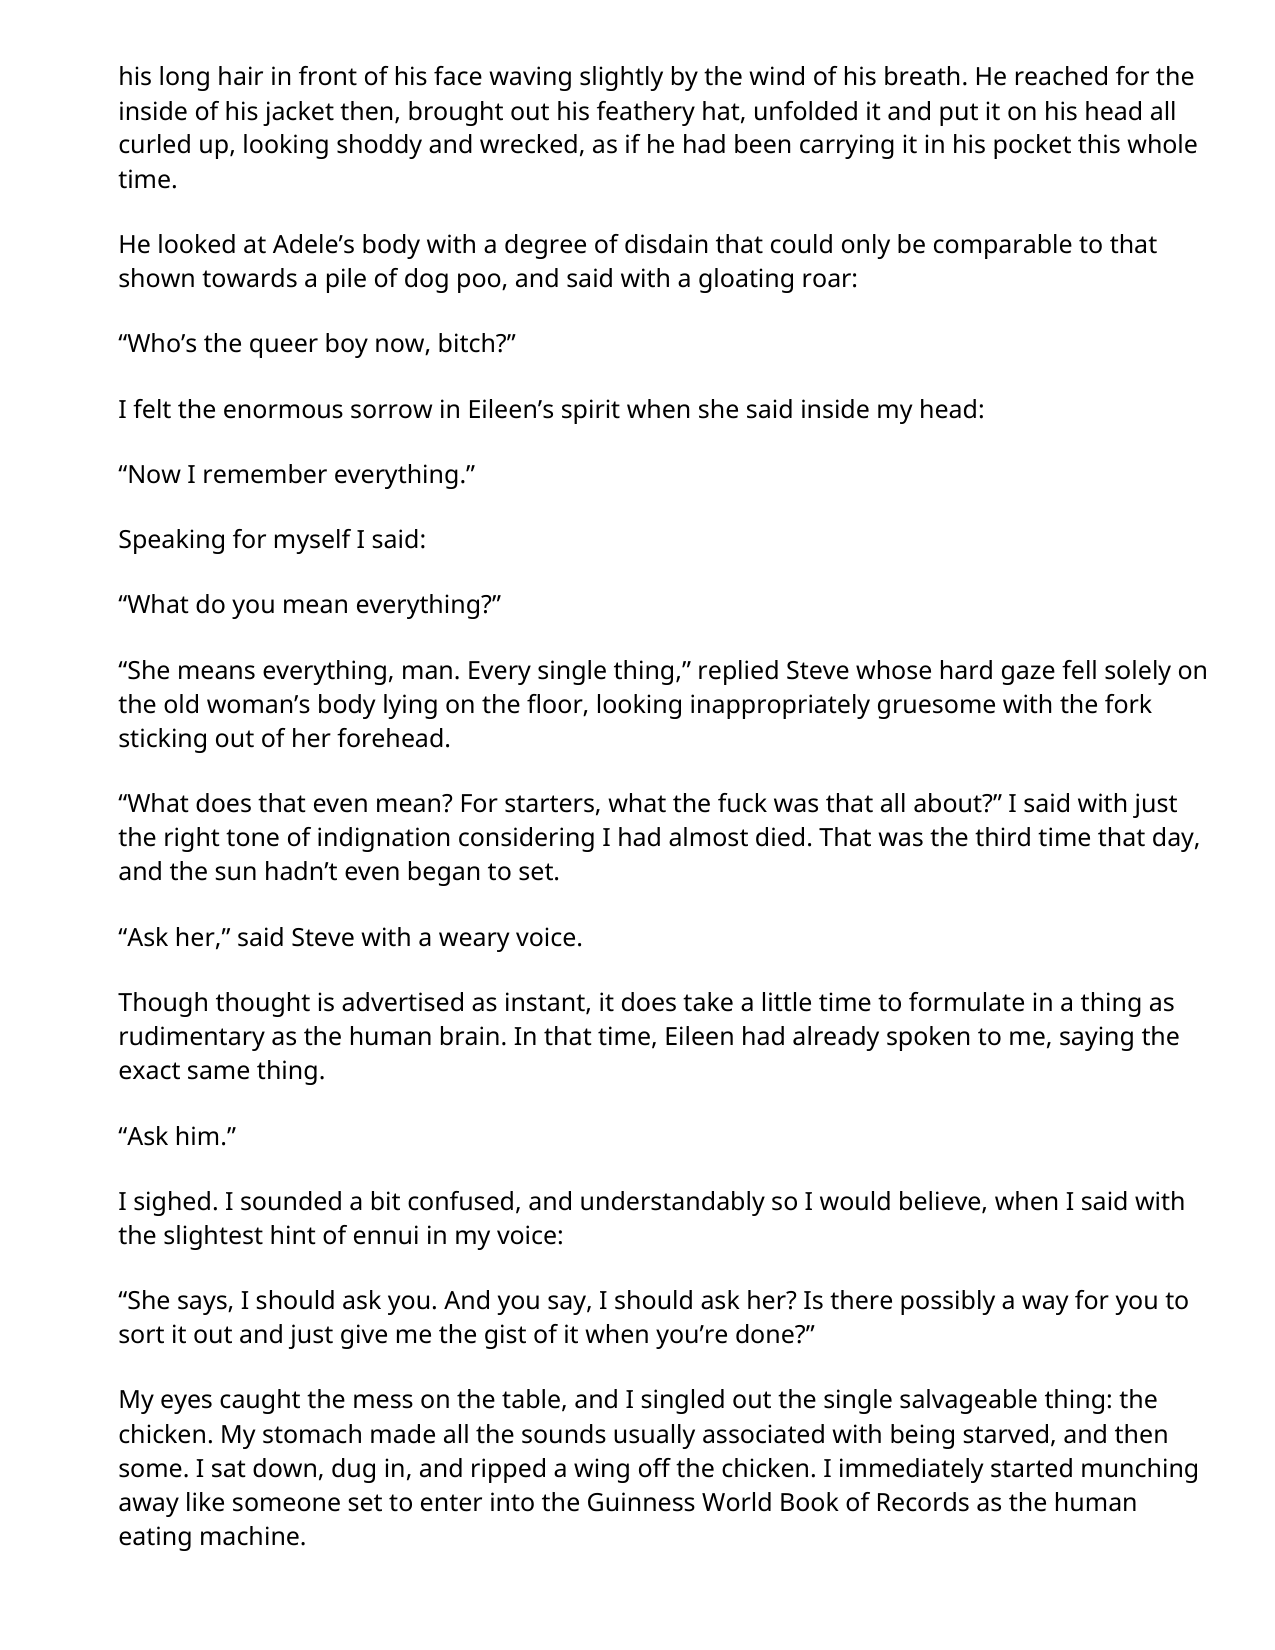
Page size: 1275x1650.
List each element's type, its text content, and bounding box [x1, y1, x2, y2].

text Speaking for myself I said: [118, 522, 1216, 556]
text He looked at Adele’s body with a degree of disdain that could only be comparable to that shown towards a pile of dog poo, and said with a gloating roar: [118, 227, 1216, 295]
text Though thought is advertised as instant, it does take a little time to formulate in a thing as rudimentary as the human brain. In that time, Eileen had already spoken to me, saying the exact same thing. [118, 985, 1216, 1087]
text My eyes caught the mess on the table, and I singled out the single salvageable thing: the chicken. My stomach made all the sounds usually associated with being starved, and then some. I sat down, dug in, and ripped a wing off the chicken. I immediately started munching away like someone set to enter into the Guinness World Book of Records as the human eating machine. [118, 1382, 1216, 1552]
text “What does that even mean? For starters, what the fuck was that all about?” I said with just the right tone of indignation considering I had almost died. That was the third time that day, and the sun hadn’t even began to set. [118, 786, 1216, 888]
text “She means everything, man. Every single thing,” replied Steve whose hard gaze fell solely on the old woman’s body lying on the floor, looking inappropriately gruesome with the fork sticking out of her forehead. [118, 652, 1216, 755]
text “Ask him.” [118, 1118, 1216, 1152]
text his long hair in front of his face waving slightly by the wind of his breath. He reached for the inside of his jacket then, brought out his feathery hat, unfolded it and put it on his head all curled up, looking shoddy and wrecked, as if he had been carrying it in his pocket this whole time. [118, 59, 1216, 195]
text I felt the enormous sorrow in Eileen’s spirit when she said inside my head: [118, 391, 1216, 425]
text “Ask her,” said Steve with a weary voice. [118, 919, 1216, 953]
text “Who’s the queer boy now, bitch?” [118, 326, 1216, 360]
text “What do you mean everything?” [118, 587, 1216, 621]
text “She says, I should ask you. And you say, I should ask her? Is there possibly a way for you to sort it out and just give me the gist of it when you’re done?” [118, 1283, 1216, 1351]
text I sighed. I sounded a bit confused, and understandably so I would believe, when I said with the slightest hint of ennui in my voice: [118, 1183, 1216, 1252]
text “Now I remember everything.” [118, 457, 1216, 491]
